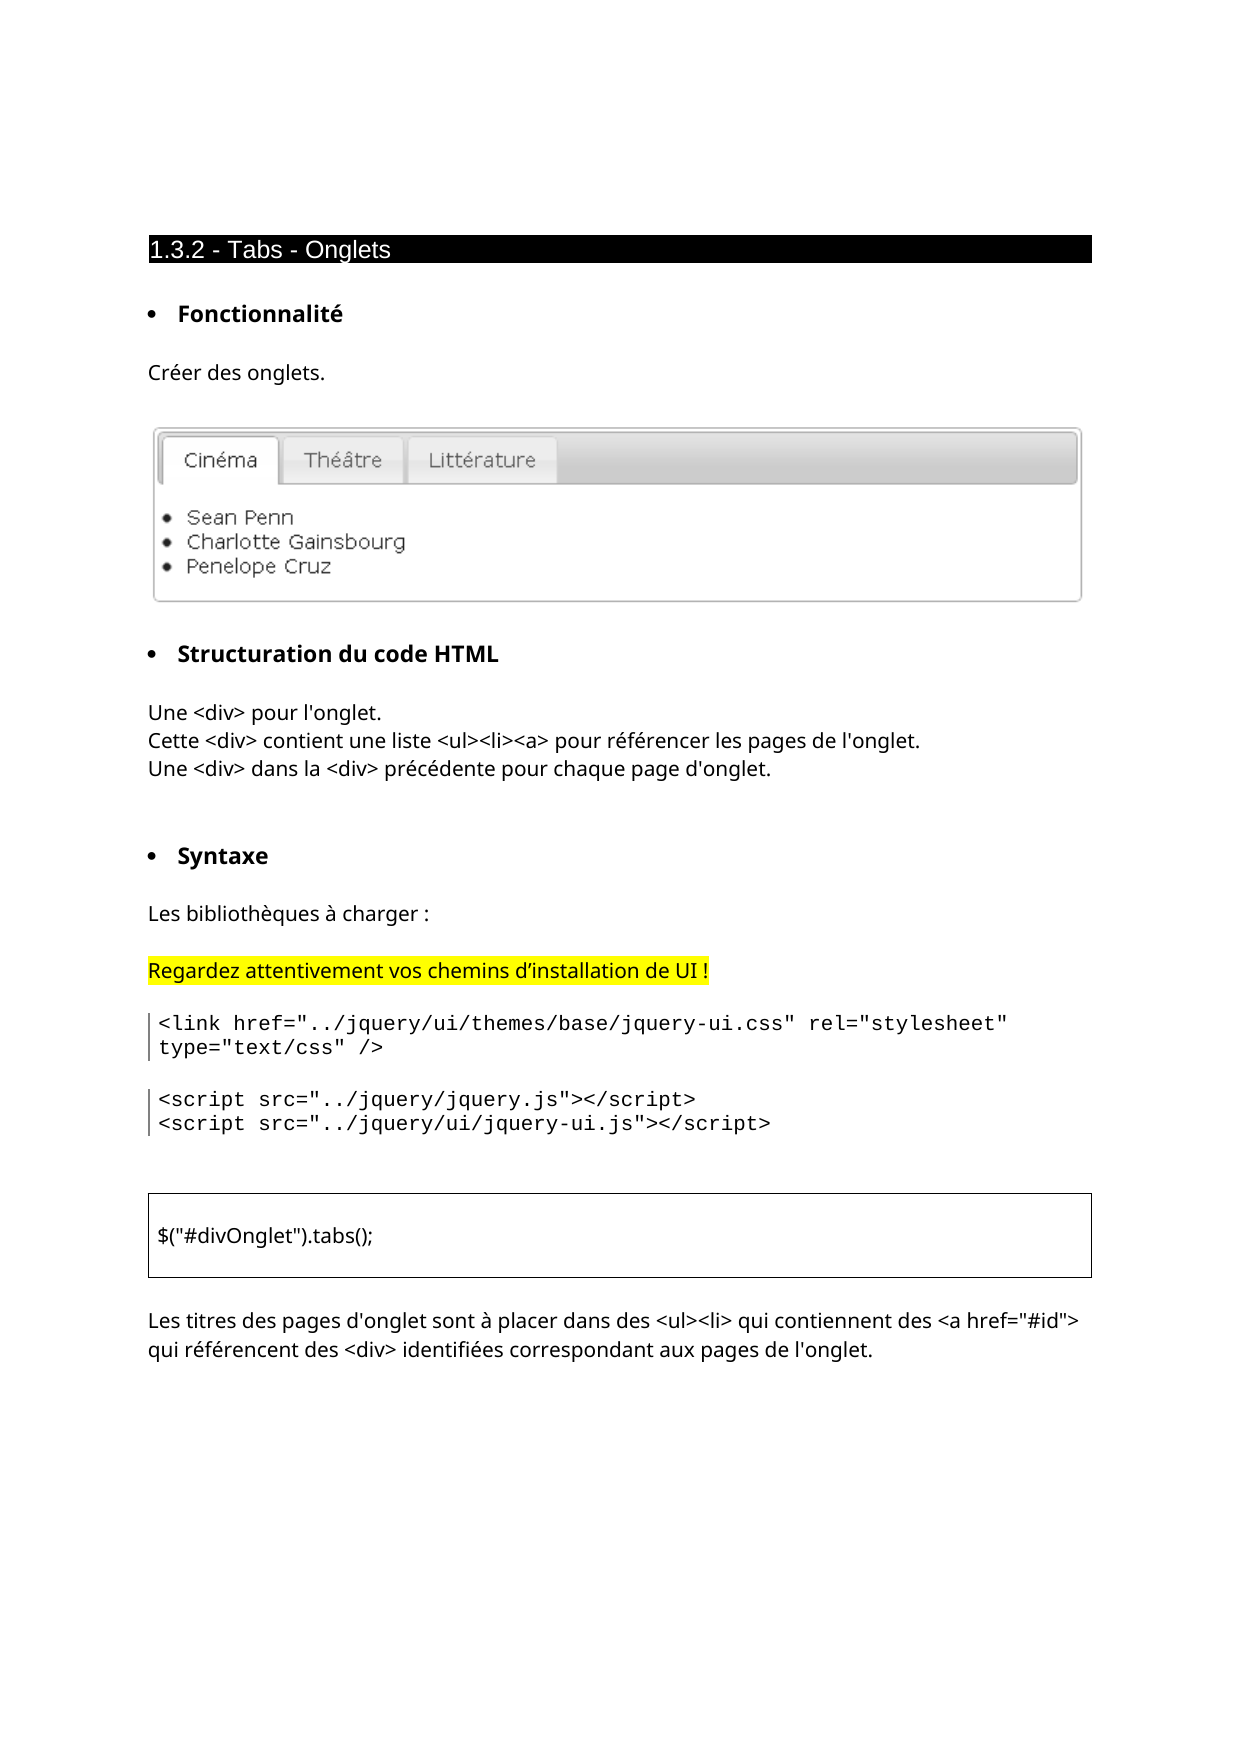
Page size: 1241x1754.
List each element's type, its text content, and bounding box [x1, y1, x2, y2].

text Une <div> pour l'onglet. [148, 698, 1092, 726]
text Les bibliothèques à charger : [148, 899, 1092, 928]
list Fonctionnalité [148, 298, 1092, 329]
subtitle - Tabs - Onglets [149, 235, 1092, 263]
text <script src="../jquery/ui/jquery-ui.js"></script> [150, 1113, 1092, 1136]
text <link href="../jquery/ui/themes/base/jquery-ui.css" rel="stylesheet" type="text/css" /> [150, 1013, 1092, 1061]
list Structuration du code HTML [148, 638, 1092, 669]
text Les titres des pages d'onglet sont à placer dans des <ul><li> qui contiennent des <a href="#id"> qui référencent des <div> identifiées correspondant aux pages de l'onglet. [148, 1306, 1092, 1363]
list Syntaxe [148, 840, 1092, 871]
text Cette <div> contient une liste <ul><li><a> pour référencer les pages de l'onglet. [148, 726, 1092, 754]
text Créer des onglets. [148, 358, 1092, 386]
text <script src="../jquery/jquery.js"></script> [150, 1089, 1092, 1113]
text $("#divOnglet").tabs(); [149, 1194, 1091, 1277]
text Regardez attentivement vos chemins d’installation de UI ! [148, 956, 1092, 985]
text Une <div> dans la <div> précédente pour chaque page d'onglet. [148, 754, 1092, 783]
